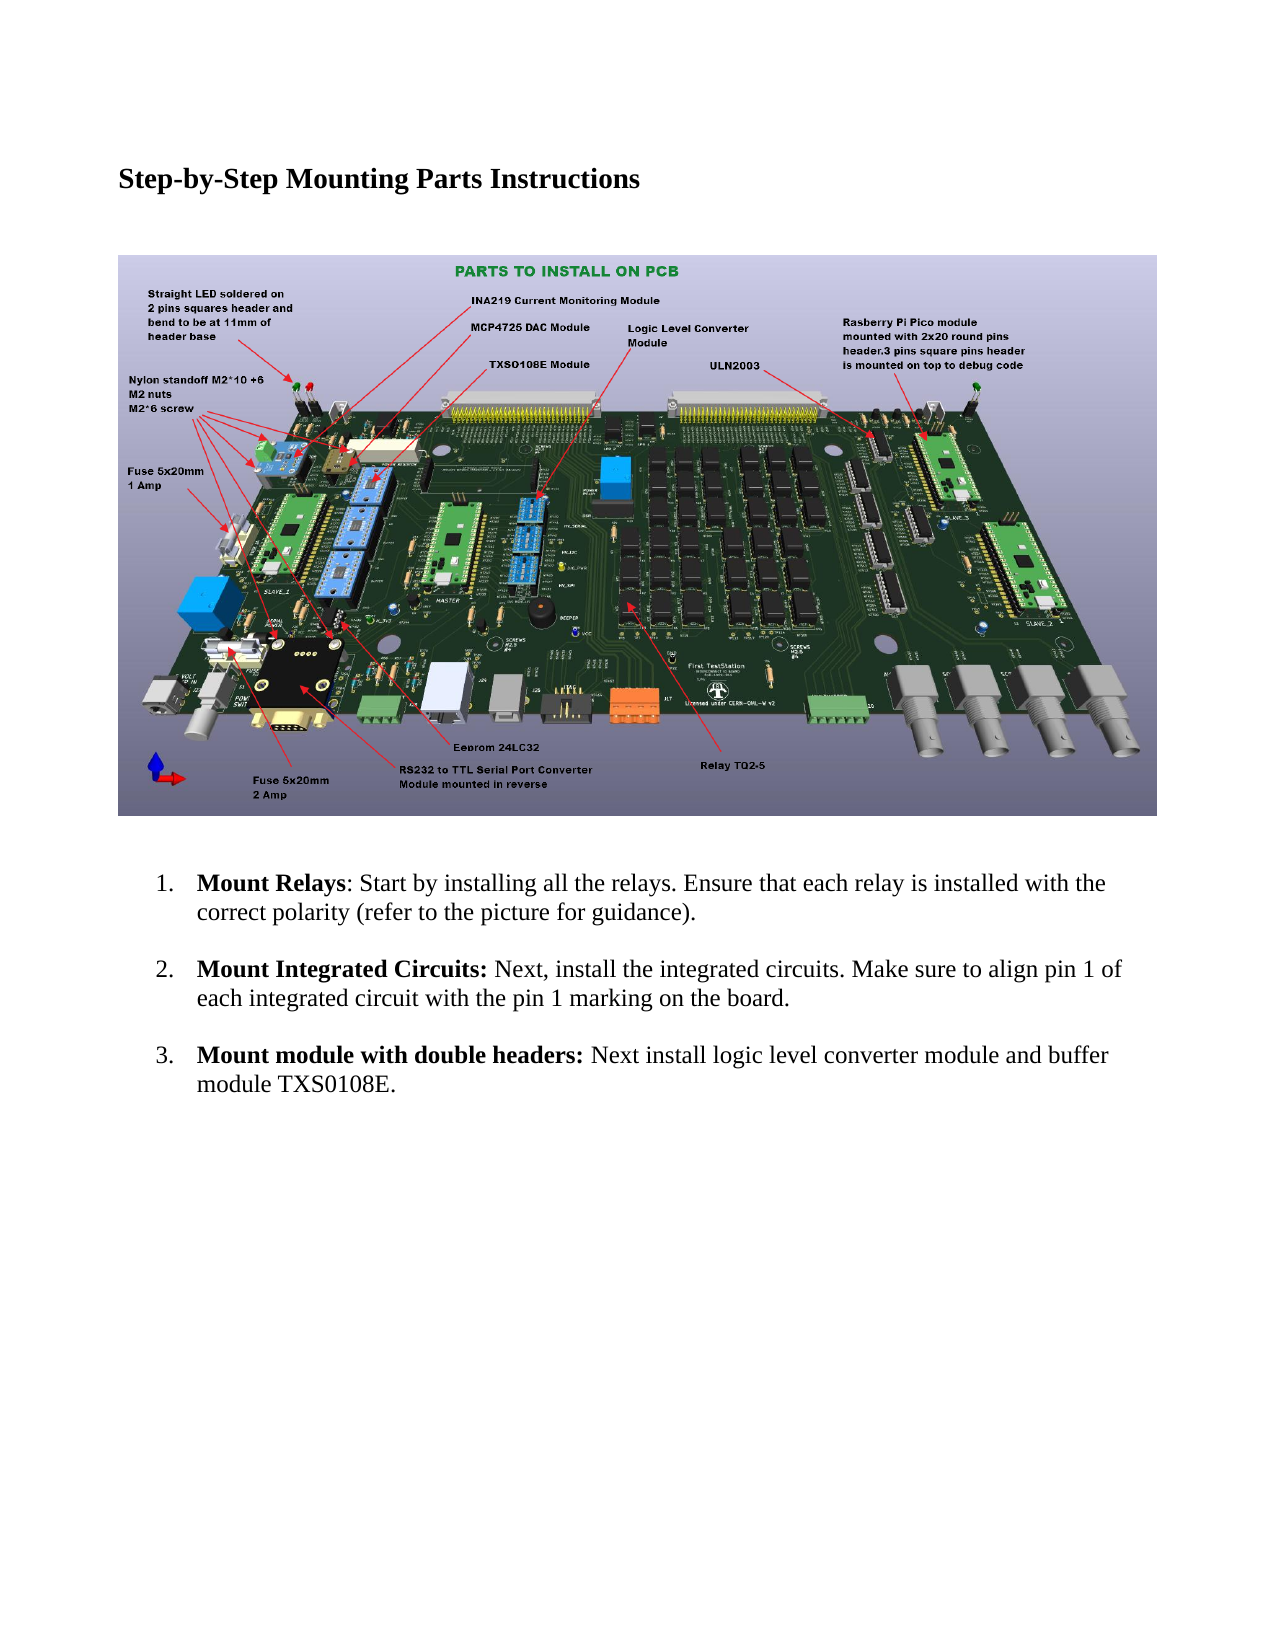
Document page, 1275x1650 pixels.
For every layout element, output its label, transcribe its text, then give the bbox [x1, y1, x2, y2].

subtitle Step-by-Step Mounting Parts Instructions [118, 161, 1157, 195]
list Mount Relays: Start by installing all the relays. Ensure that each relay is installed with the correct polarity (refer to the picture for guidance). [155, 868, 1157, 925]
list Mount module with double headers: Next install logic level converter module and buffer module TXS0108E. [155, 1040, 1157, 1098]
picture [118, 255, 1157, 816]
list Mount Integrated Circuits: Next, install the integrated circuits. Make sure to align pin 1 of each integrated circuit with the pin 1 marking on the board. [155, 954, 1157, 1012]
